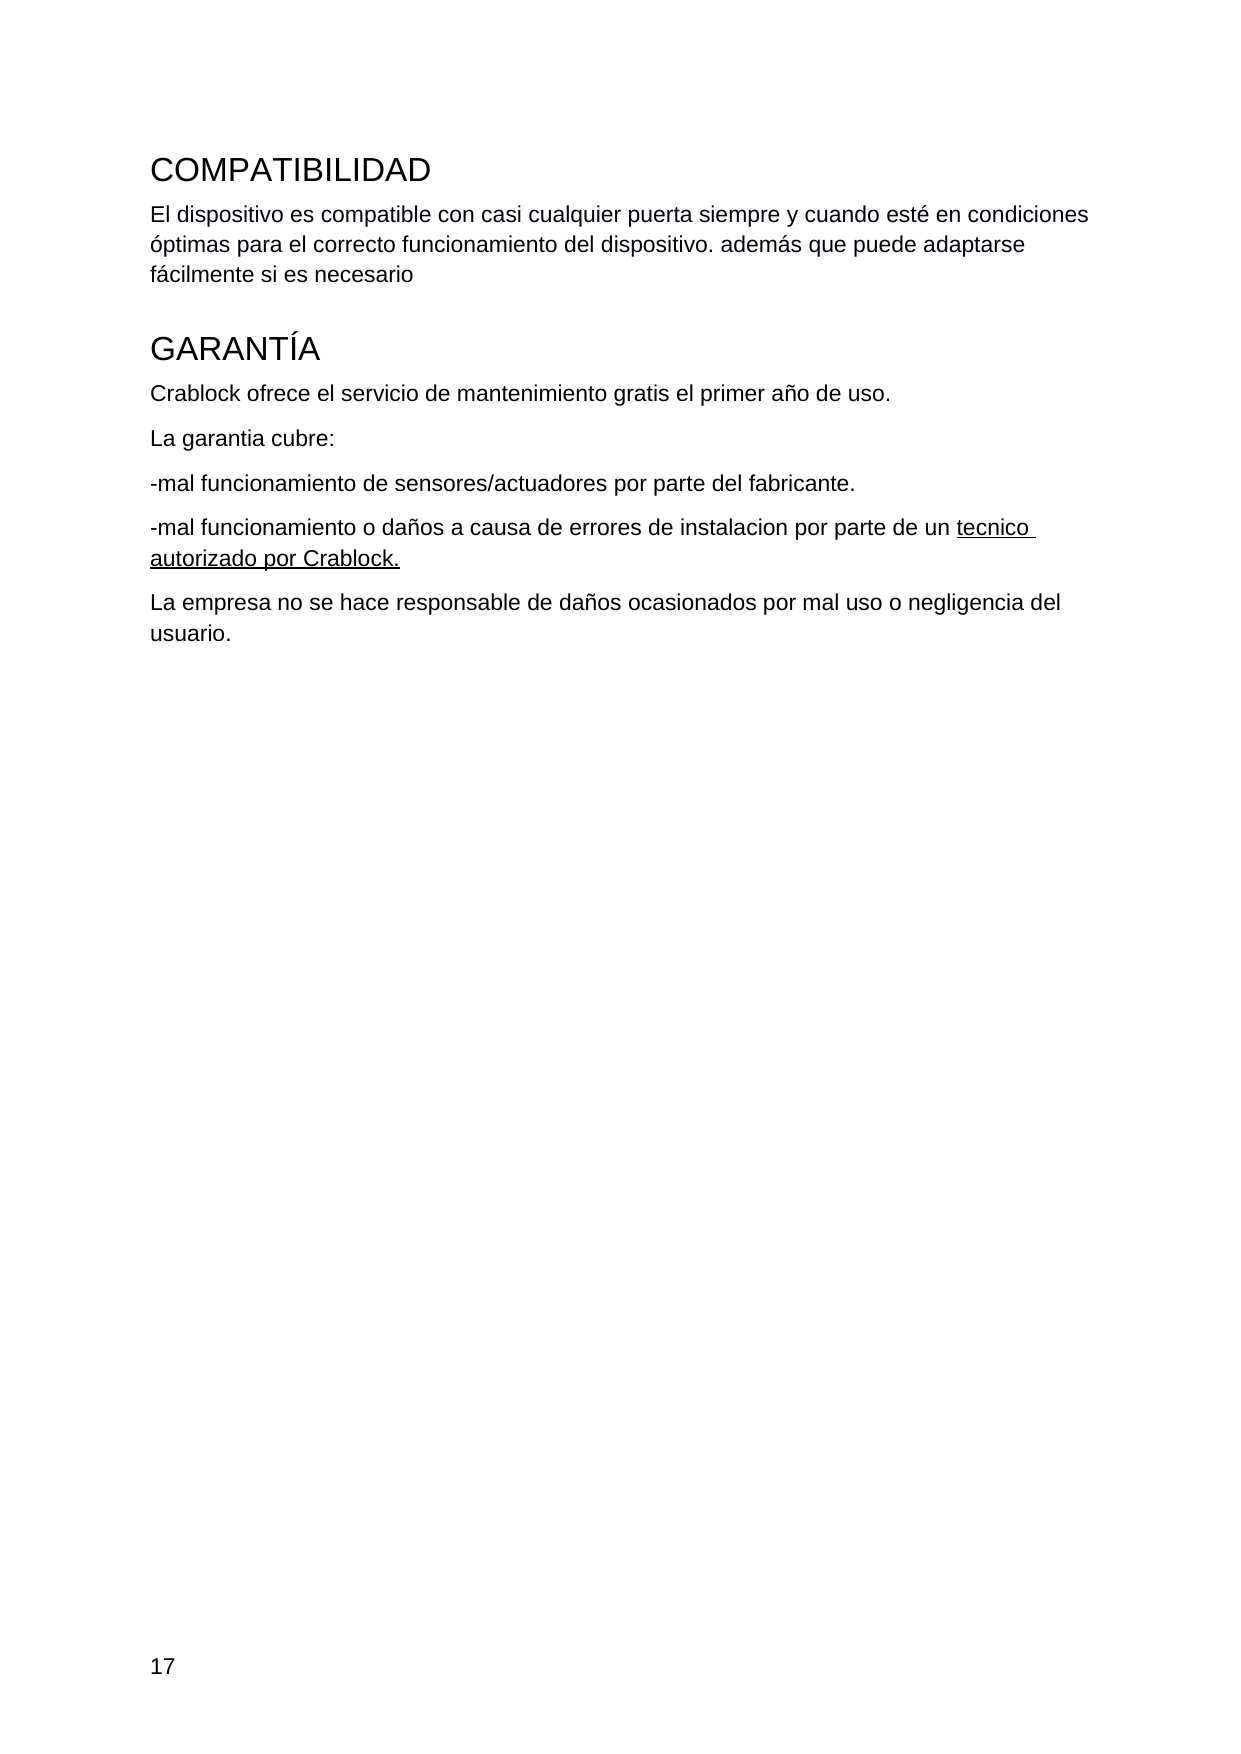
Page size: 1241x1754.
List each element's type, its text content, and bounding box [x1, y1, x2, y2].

text El dispositivo es compatible con casi cualquier puerta siempre y cuando esté en condiciones óptimas para el correcto funcionamiento del dispositivo. además que puede adaptarse fácilmente si es necesario [150, 201, 1090, 288]
subtitle GARANTÍA [150, 329, 1090, 367]
text La empresa no se hace responsable de daños ocasionados por mal uso o negligencia del usuario. [150, 589, 1090, 646]
text La garantia cubre: [150, 425, 1090, 451]
text -mal funcionamiento de sensores/actuadores por parte del fabricante. [150, 469, 1090, 496]
text Crablock ofrece el servicio de mantenimiento gratis el primer año de uso. [150, 380, 1090, 406]
text -mal funcionamiento o daños a causa de errores de instalacion por parte de un tecnico autorizado por Crablock. [150, 514, 1090, 571]
subtitle COMPATIBILIDAD [150, 150, 1090, 188]
